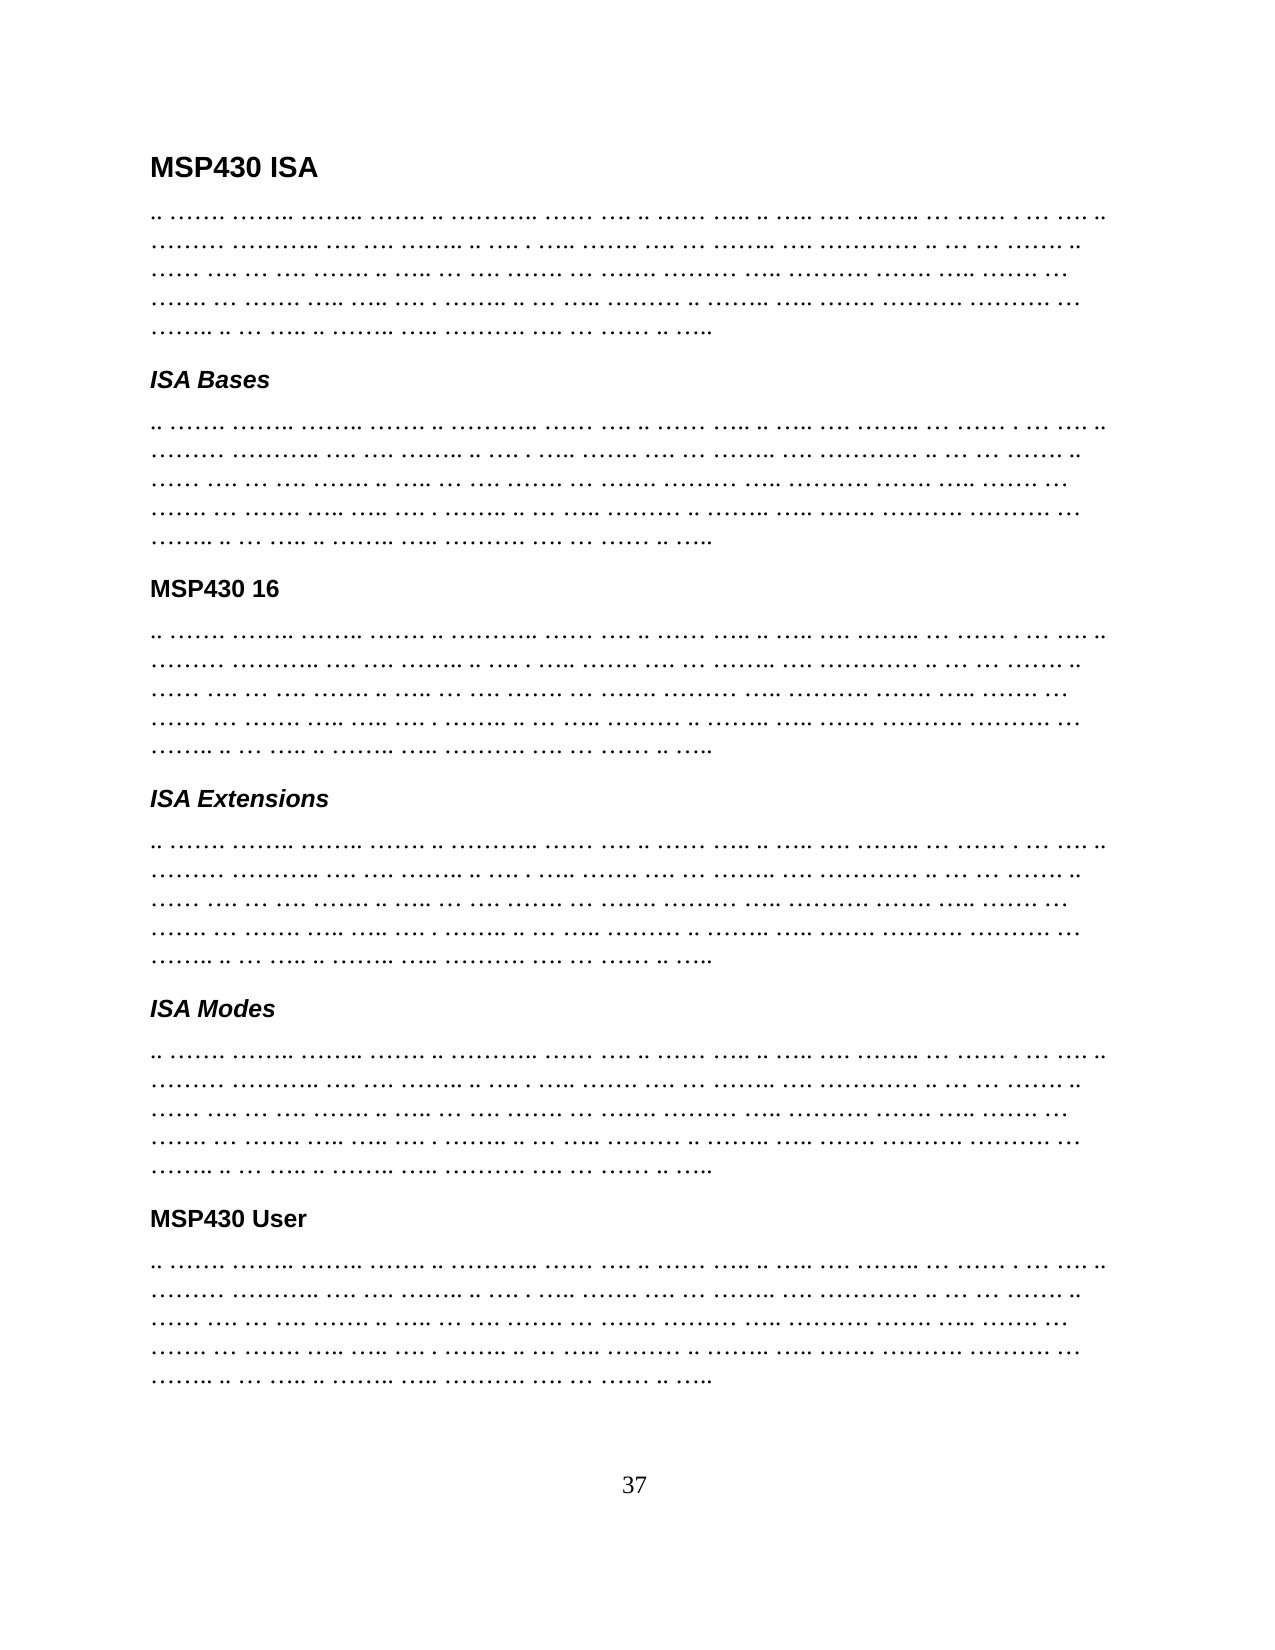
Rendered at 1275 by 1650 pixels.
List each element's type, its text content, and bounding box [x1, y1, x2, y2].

subtitle ISA Bases [150, 365, 1125, 393]
text .. ……. …….. …….. ……. .. ……….. …… …. .. …… ….. .. ….. …. …….. … …… . … …. .. ……… ……….. …. …. …….. .. …. . ….. ……. …. … …….. …. ………… .. … … ……. .. …… …. … …. ……. .. ….. … …. ……. … ……. ……… ….. ………. ……. ….. ……. … ……. … ……. ….. ….. …. . …….. .. … ….. ……… .. …….. ….. ……. ………. ………. … …….. .. … ….. .. …….. ….. ………. …. … …… .. ….. [150, 1245, 1125, 1389]
text .. ……. …….. …….. ……. .. ……….. …… …. .. …… ….. .. ….. …. …….. … …… . … …. .. ……… ……….. …. …. …….. .. …. . ….. ……. …. … …….. …. ………… .. … … ……. .. …… …. … …. ……. .. ….. … …. ……. … ……. ……… ….. ………. ……. ….. ……. … ……. … ……. ….. ….. …. . …….. .. … ….. ……… .. …….. ….. ……. ………. ………. … …….. .. … ….. .. …….. ….. ………. …. … …… .. ….. [150, 196, 1125, 340]
text .. ……. …….. …….. ……. .. ……….. …… …. .. …… ….. .. ….. …. …….. … …… . … …. .. ……… ……….. …. …. …….. .. …. . ….. ……. …. … …….. …. ………… .. … … ……. .. …… …. … …. ……. .. ….. … …. ……. … ……. ……… ….. ………. ……. ….. ……. … ……. … ……. ….. ….. …. . …….. .. … ….. ……… .. …….. ….. ……. ………. ………. … …….. .. … ….. .. …….. ….. ………. …. … …… .. ….. [150, 825, 1125, 969]
subtitle ISA Modes [150, 994, 1125, 1023]
text .. ……. …….. …….. ……. .. ……….. …… …. .. …… ….. .. ….. …. …….. … …… . … …. .. ……… ……….. …. …. …….. .. …. . ….. ……. …. … …….. …. ………… .. … … ……. .. …… …. … …. ……. .. ….. … …. ……. … ……. ……… ….. ………. ……. ….. ……. … ……. … ……. ….. ….. …. . …….. .. … ….. ……… .. …….. ….. ……. ………. ………. … …….. .. … ….. .. …….. ….. ………. …. … …… .. ….. [150, 406, 1125, 549]
subtitle MSP430 16 [150, 574, 1125, 603]
subtitle MSP430 ISA [150, 150, 1125, 183]
text .. ……. …….. …….. ……. .. ……….. …… …. .. …… ….. .. ….. …. …….. … …… . … …. .. ……… ……….. …. …. …….. .. …. . ….. ……. …. … …….. …. ………… .. … … ……. .. …… …. … …. ……. .. ….. … …. ……. … ……. ……… ….. ………. ……. ….. ……. … ……. … ……. ….. ….. …. . …….. .. … ….. ……… .. …….. ….. ……. ………. ………. … …….. .. … ….. .. …….. ….. ………. …. … …… .. ….. [150, 616, 1125, 759]
subtitle ISA Extensions [150, 784, 1125, 813]
text .. ……. …….. …….. ……. .. ……….. …… …. .. …… ….. .. ….. …. …….. … …… . … …. .. ……… ……….. …. …. …….. .. …. . ….. ……. …. … …….. …. ………… .. … … ……. .. …… …. … …. ……. .. ….. … …. ……. … ……. ……… ….. ………. ……. ….. ……. … ……. … ……. ….. ….. …. . …….. .. … ….. ……… .. …….. ….. ……. ………. ………. … …….. .. … ….. .. …….. ….. ………. …. … …… .. ….. [150, 1035, 1125, 1179]
subtitle MSP430 User [150, 1204, 1125, 1232]
